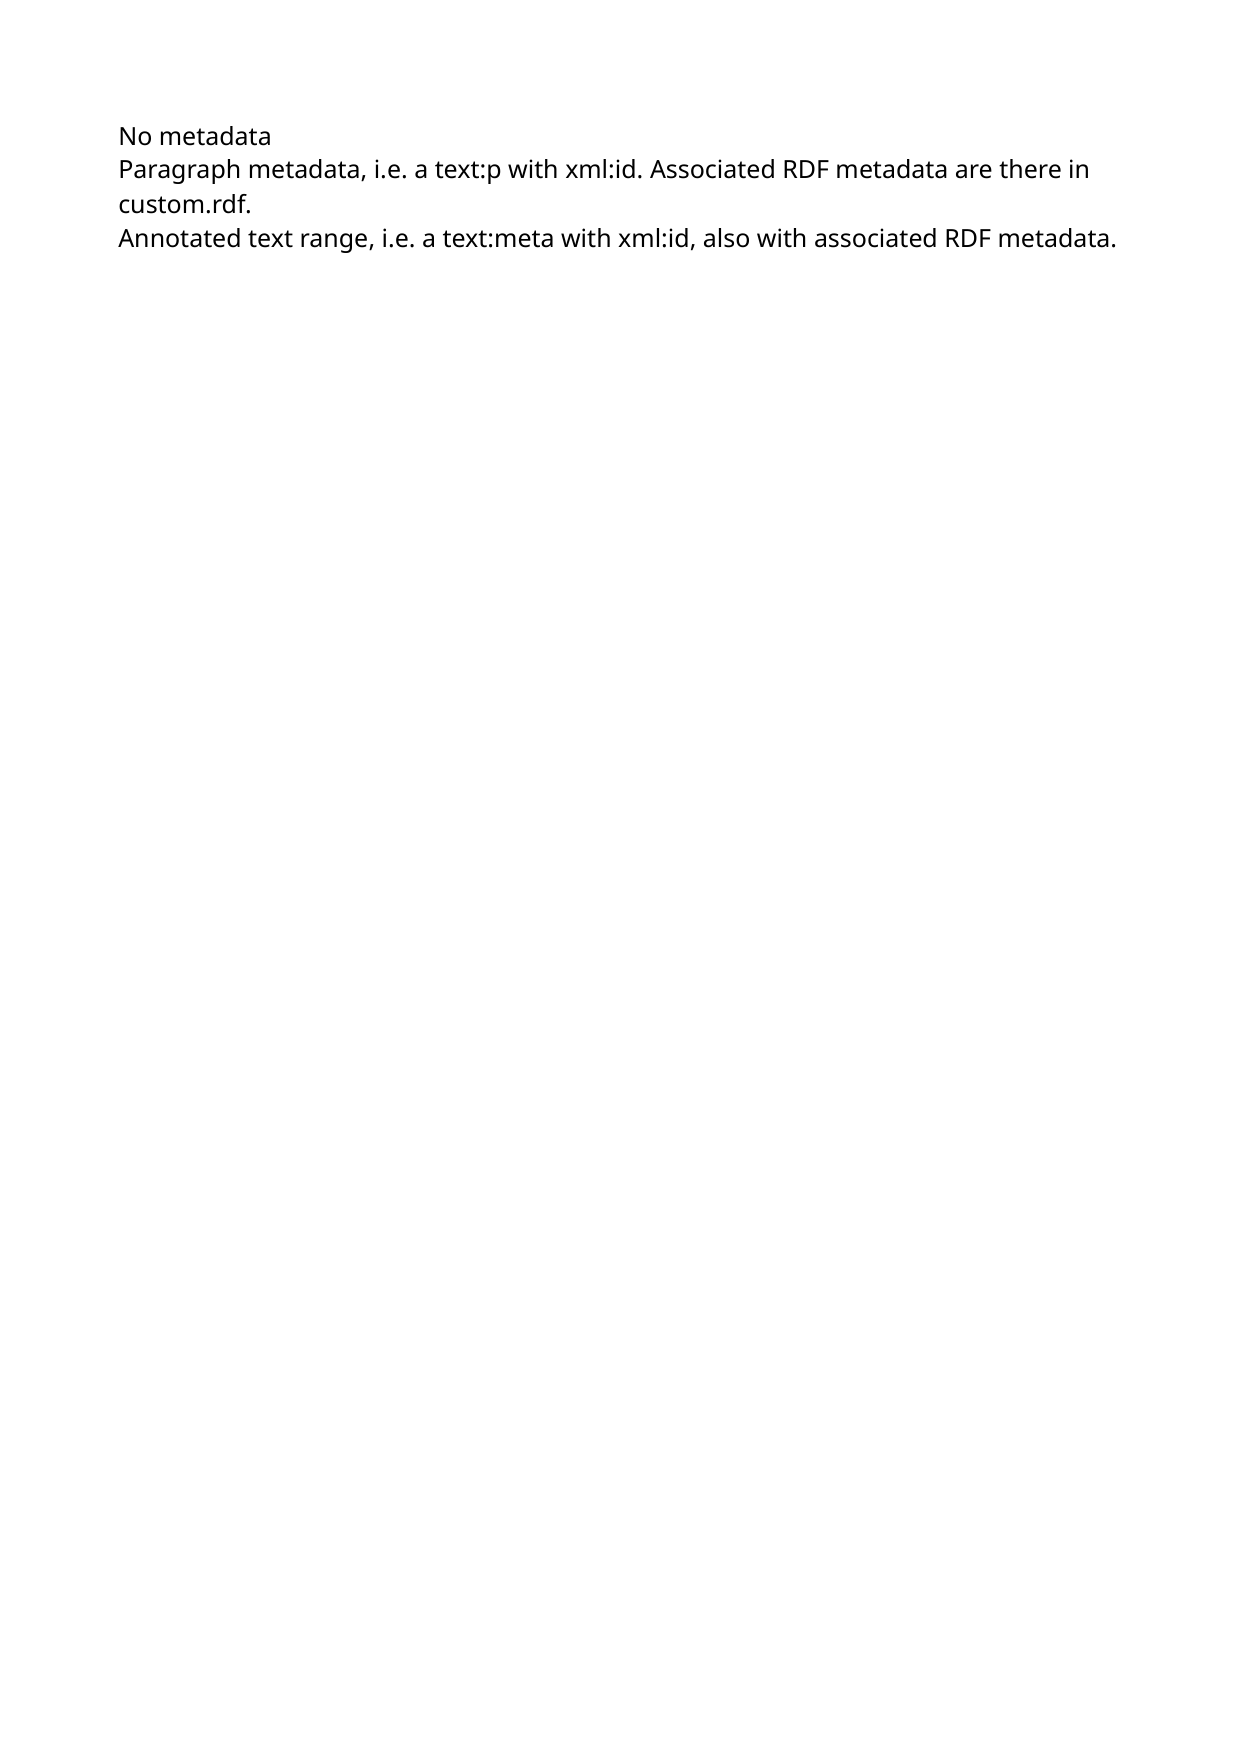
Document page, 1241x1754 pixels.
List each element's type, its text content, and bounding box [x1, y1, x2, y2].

text No metadata [118, 118, 1122, 152]
text Paragraph metadata, i.e. a text:p with xml:id. Associated RDF metadata are there in custom.rdf. [118, 152, 1122, 220]
text Annotated text range, i.e. a text:meta with xml:id, also with associated RDF metadata. [118, 220, 1122, 254]
